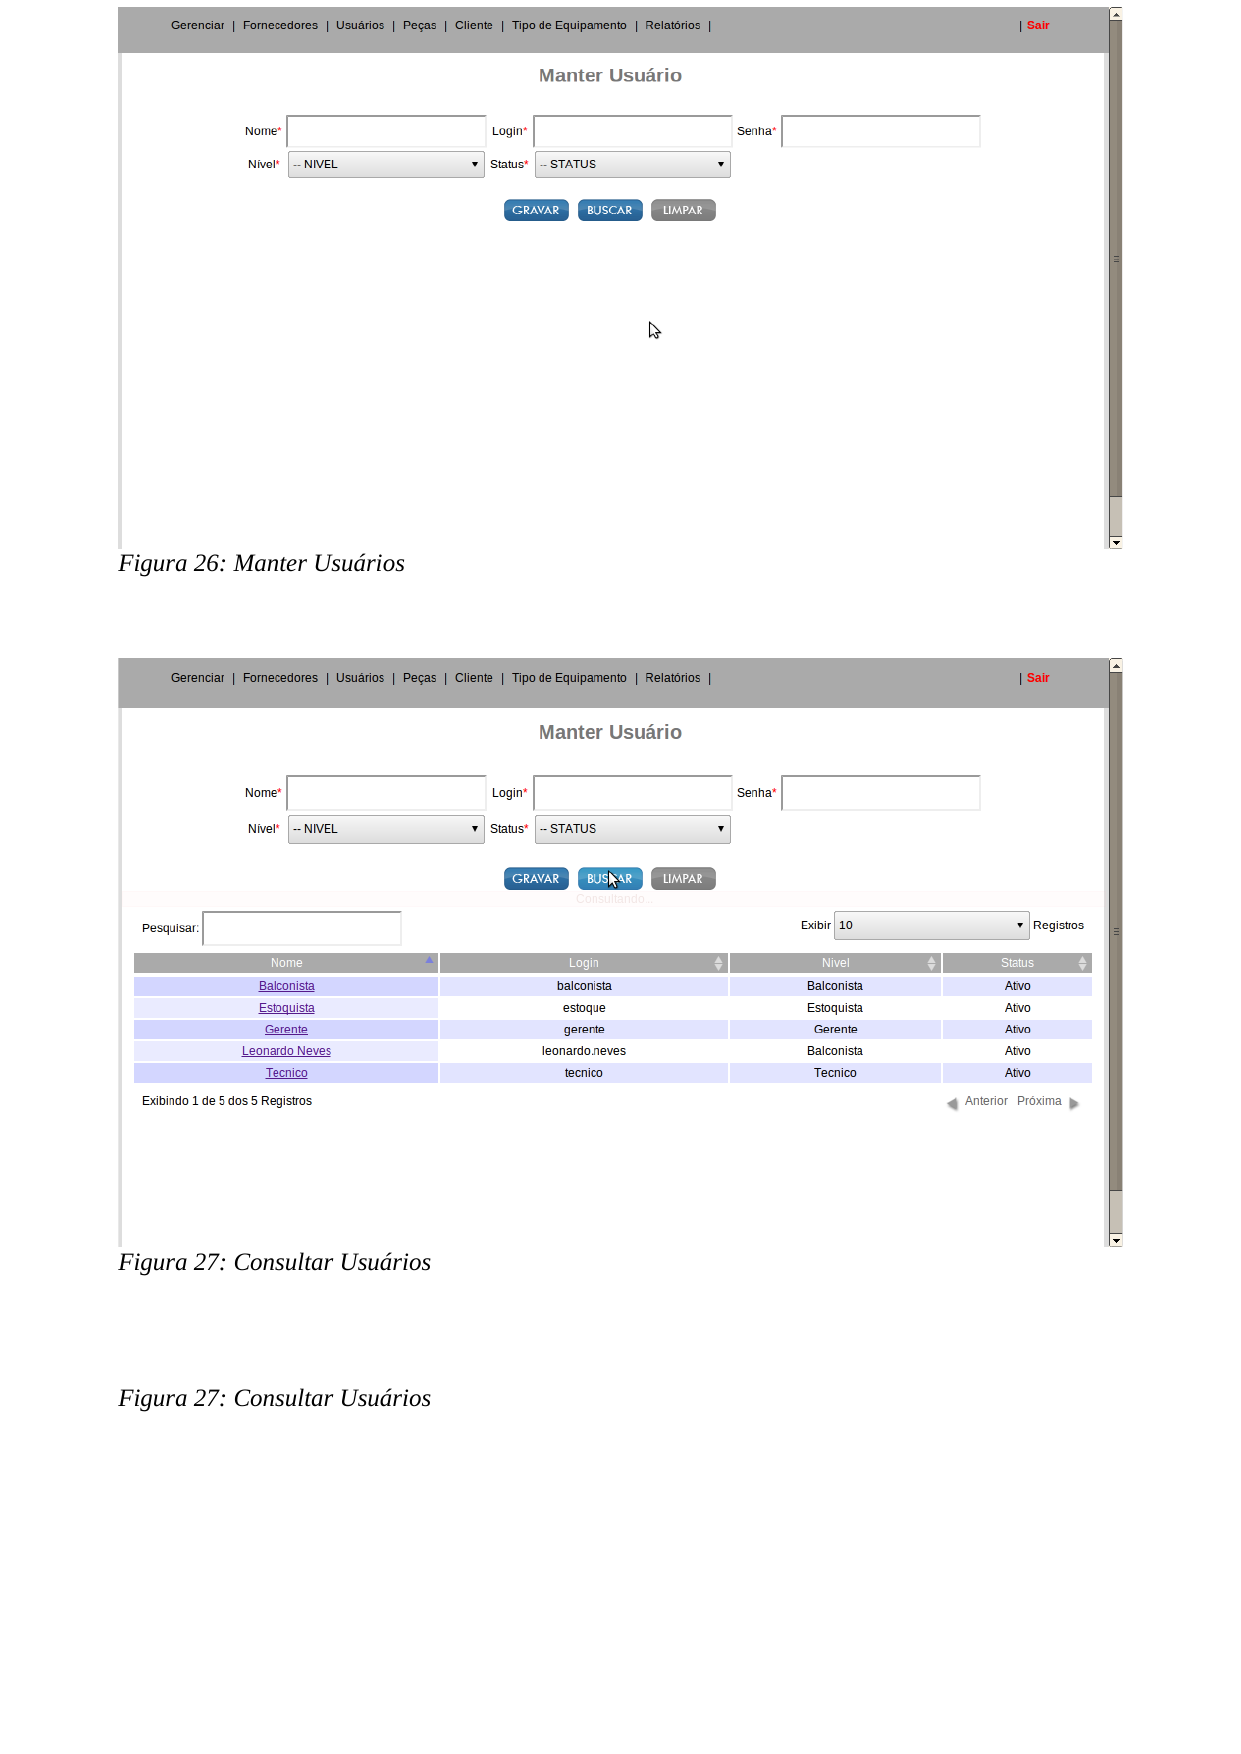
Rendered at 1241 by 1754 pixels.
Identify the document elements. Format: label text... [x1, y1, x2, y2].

text Figura 27: Consultar Usuários [118, 1247, 1122, 1276]
text Figura 26: Manter Usuários [118, 549, 1122, 577]
text Figura 27: Consultar Usuários [118, 1383, 1122, 1412]
picture [118, 658, 1123, 1247]
picture [118, 7, 1123, 549]
